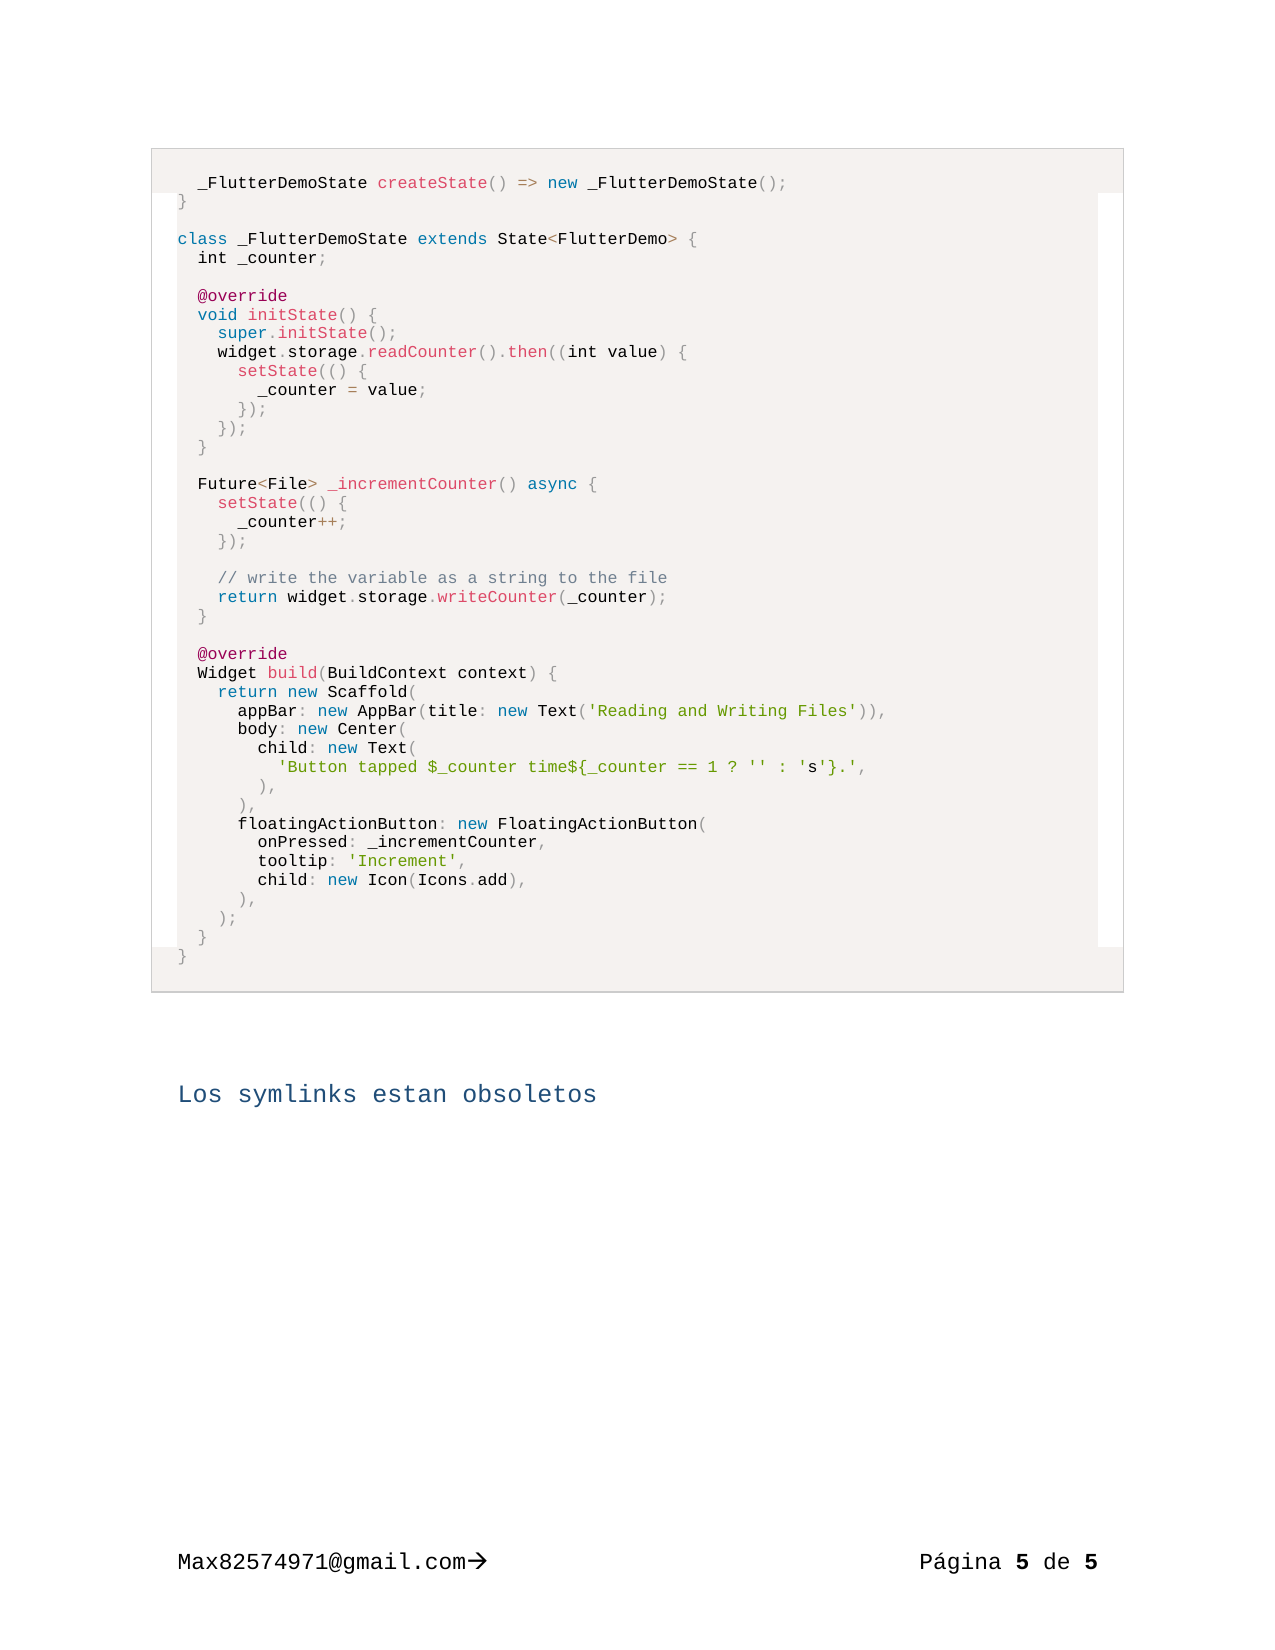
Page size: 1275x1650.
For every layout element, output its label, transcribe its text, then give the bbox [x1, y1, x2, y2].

text void initState() { [177, 306, 1098, 325]
text setState(() { [177, 495, 1098, 513]
text _FlutterDemoState createState() => new _FlutterDemoState(); [152, 149, 1123, 193]
text @override [177, 646, 1098, 664]
subtitle Los symlinks estan obsoletos [177, 1082, 1098, 1110]
text ), [177, 891, 1098, 909]
text _counter = value; [177, 382, 1098, 400]
text 'Button tapped $_counter time${_counter == 1 ? '' : 's'}.', [177, 759, 1098, 777]
text onPressed: _incrementCounter, [177, 834, 1098, 853]
text } [152, 921, 1123, 991]
text Future<File> _incrementCounter() async { [177, 476, 1098, 495]
text int _counter; [177, 249, 1098, 268]
text ), [177, 777, 1098, 796]
text } [177, 438, 1098, 457]
text }); [177, 419, 1098, 438]
text body: new Center( [177, 721, 1098, 740]
text // write the variable as a string to the file [177, 570, 1098, 589]
text ), [177, 796, 1098, 815]
text } [177, 193, 1098, 212]
text _counter++; [177, 513, 1098, 532]
text class _FlutterDemoState extends State<FlutterDemo> { [177, 231, 1098, 249]
text appBar: new AppBar(title: new Text('Reading and Writing Files')), [177, 702, 1098, 721]
text @override [177, 287, 1098, 306]
text super.initState(); [177, 325, 1098, 344]
text }); [177, 400, 1098, 419]
text tooltip: 'Increment', [177, 853, 1098, 872]
text setState(() { [177, 363, 1098, 382]
text ); [177, 909, 1098, 921]
text return new Scaffold( [177, 683, 1098, 702]
text child: new Text( [177, 740, 1098, 759]
text floatingActionButton: new FloatingActionButton( [177, 815, 1098, 834]
text child: new Icon(Icons.add), [177, 872, 1098, 891]
text return widget.storage.writeCounter(_counter); [177, 589, 1098, 608]
text } [177, 608, 1098, 627]
text Widget build(BuildContext context) { [177, 664, 1098, 683]
text }); [177, 532, 1098, 551]
text widget.storage.readCounter().then((int value) { [177, 344, 1098, 363]
